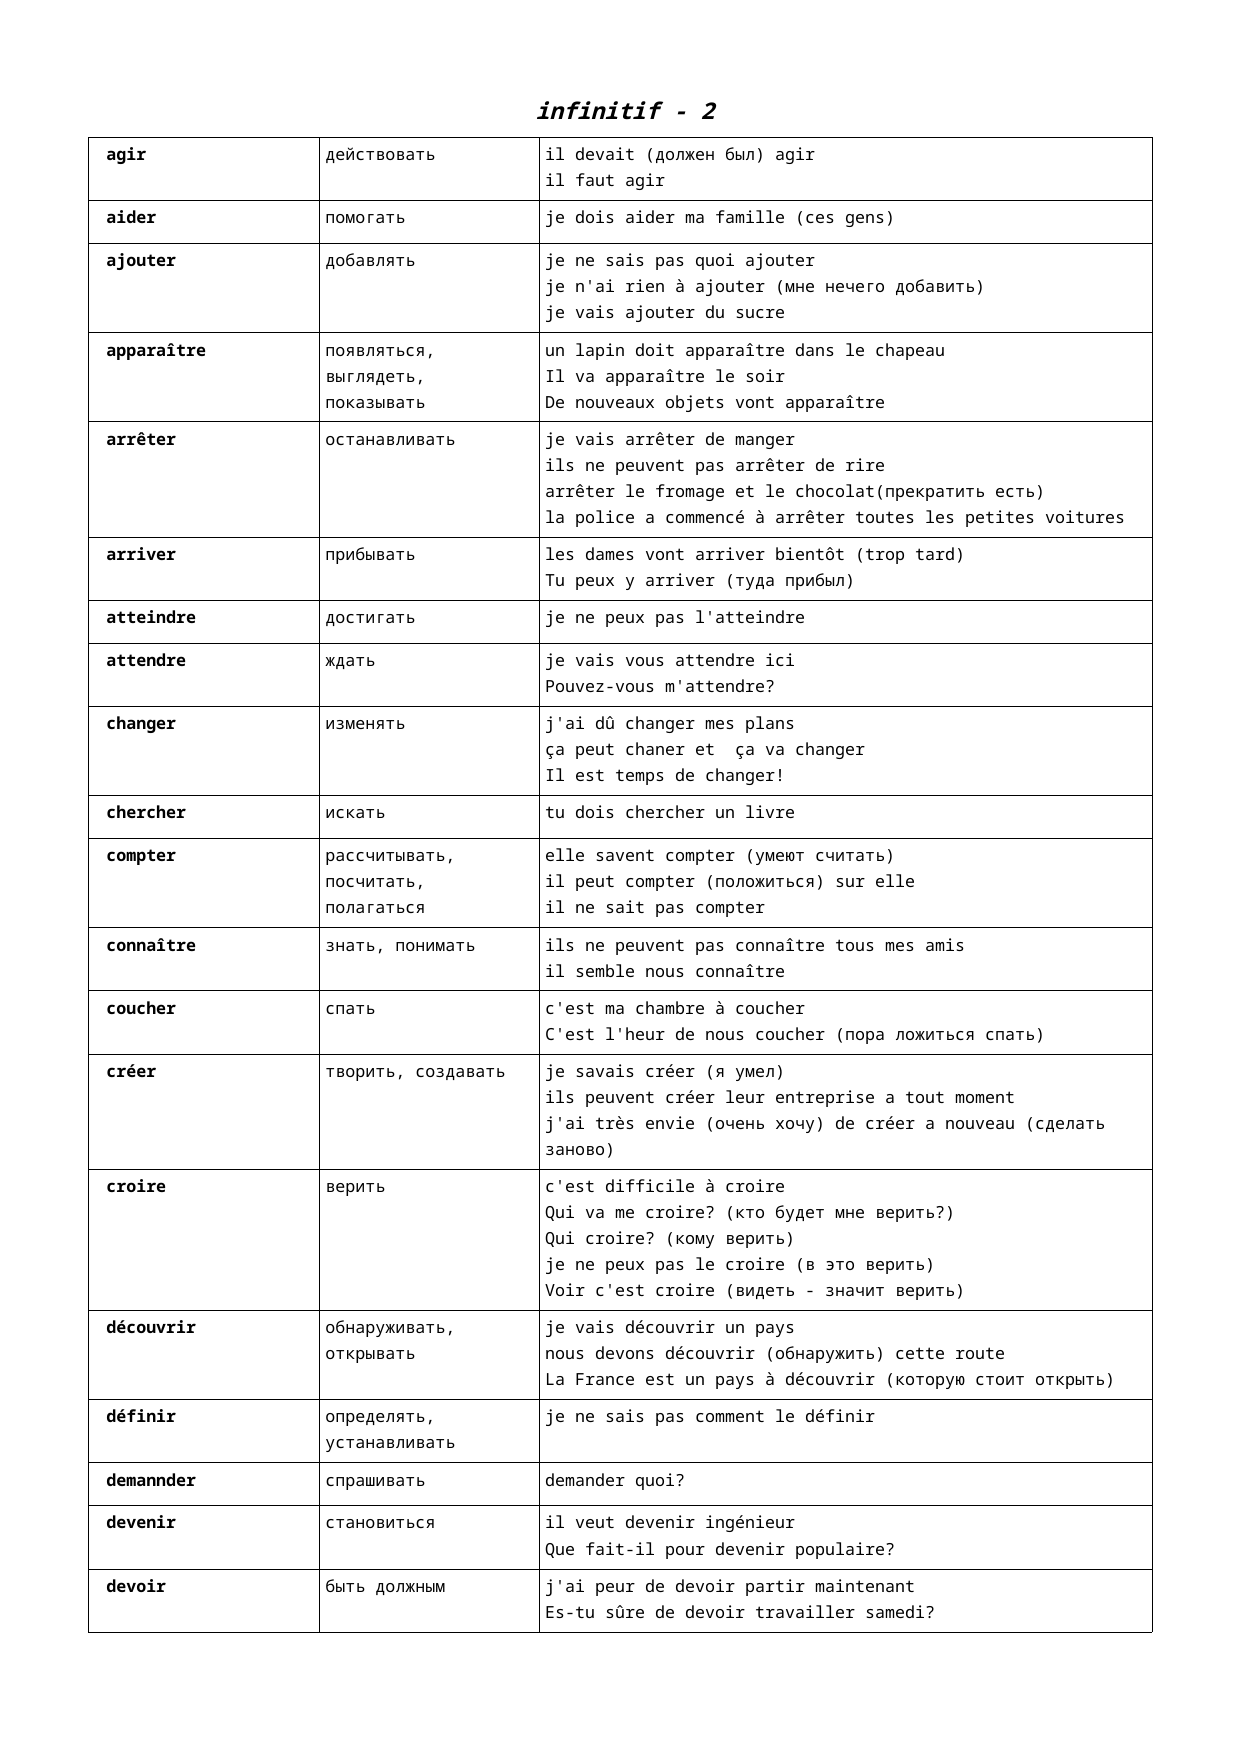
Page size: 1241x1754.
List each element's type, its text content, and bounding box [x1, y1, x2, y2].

table_cell devenir [89, 1506, 319, 1568]
table_cell je dois aider ma famille (ces gens) [540, 201, 1152, 243]
table_cell ils ne peuvent pas connaître tous mes amis il semble nous connaître [540, 928, 1152, 990]
table_cell je vais arrêter de manger ils ne peuvent pas arrêter de rire arrêter le fromage et le chocolat(прекратить есть) la police a commencé à arrêter toutes les petites voitures [540, 422, 1152, 537]
table_header il devait (должен был) agir il faut agir [540, 138, 1152, 200]
table_cell быть должным [320, 1570, 539, 1632]
table_cell croire [89, 1170, 319, 1310]
table_cell créer [89, 1055, 319, 1169]
table_cell changer [89, 707, 319, 795]
table_cell découvrir [89, 1311, 319, 1399]
table_cell apparaître [89, 333, 319, 421]
table_cell je vais découvrir un pays nous devons découvrir (обнаружить) cette route La France est un pays à découvrir (которую стоит открыть) [540, 1311, 1152, 1399]
table_cell je savais créer (я умел) ils peuvent créer leur entreprise a tout moment j'ai très envie (очень хочу) de créer a nouveau (сделать заново) [540, 1055, 1152, 1169]
table_cell спать [320, 991, 539, 1053]
table_cell ajouter [89, 244, 319, 332]
table_cell творить, создавать [320, 1055, 539, 1169]
table_cell aider [89, 201, 319, 243]
table_cell обнаруживать, открывать [320, 1311, 539, 1399]
table_cell рассчитывать, посчитать, полагаться [320, 839, 539, 927]
table_cell arrêter [89, 422, 319, 537]
table_cell ждать [320, 644, 539, 706]
table_cell il veut devenir ingénieur Que fait-il pour devenir populaire? [540, 1506, 1152, 1568]
table_cell j'ai dû changer mes plans ça peut chaner et ça va changer Il est temps de changer! [540, 707, 1152, 795]
table_cell un lapin doit apparaître dans le chapeau Il va apparaître le soir De nouveaux objets vont apparaître [540, 333, 1152, 421]
table_cell demannder [89, 1463, 319, 1505]
table_cell je vais vous attendre ici Pouvez-vous m'attendre? [540, 644, 1152, 706]
table_cell je ne peux pas l'atteindre [540, 601, 1152, 643]
table_cell tu dois chercher un livre [540, 796, 1152, 838]
table_cell arriver [89, 538, 319, 600]
table_cell j'ai peur de devoir partir maintenant Es-tu sûre de devoir travailler samedi? [540, 1570, 1152, 1632]
table_cell появляться, выглядеть, показывать [320, 333, 539, 421]
table_cell je ne sais pas comment le définir [540, 1400, 1152, 1462]
table_cell je ne sais pas quoi ajouter je n'ai rien à ajouter (мне нечего добавить) je vais ajouter du sucre [540, 244, 1152, 332]
table_cell становиться [320, 1506, 539, 1568]
table_cell attendre [89, 644, 319, 706]
table_cell connaître [89, 928, 319, 990]
table_cell c'est ma chambre à coucher C'est l'heur de nous coucher (пора ложиться спать) [540, 991, 1152, 1053]
table_cell останавливать [320, 422, 539, 537]
table_cell спрашивать [320, 1463, 539, 1505]
table_cell c'est difficile à croire Qui va me croire? (кто будет мне верить?) Qui croire? (кому верить) je ne peux pas le croire (в это верить) Voir c'est croire (видеть - значит верить) [540, 1170, 1152, 1310]
text infinitif - 2 [88, 95, 1152, 126]
table_cell верить [320, 1170, 539, 1310]
table_cell chercher [89, 796, 319, 838]
table_cell coucher [89, 991, 319, 1053]
table_cell добавлять [320, 244, 539, 332]
table_cell помогать [320, 201, 539, 243]
table_cell les dames vont arriver bientôt (trop tard) Tu peux y arriver (туда прибыл) [540, 538, 1152, 600]
table_cell изменять [320, 707, 539, 795]
table_cell определять, устанавливать [320, 1400, 539, 1462]
table_cell знать, понимать [320, 928, 539, 990]
table_cell définir [89, 1400, 319, 1462]
table_cell искать [320, 796, 539, 838]
table_cell devoir [89, 1570, 319, 1632]
table_cell atteindre [89, 601, 319, 643]
table_header действовать [320, 138, 539, 200]
table_cell прибывать [320, 538, 539, 600]
table_cell elle savent compter (умеют считать) il peut compter (положиться) sur elle il ne sait pas compter [540, 839, 1152, 927]
table_cell compter [89, 839, 319, 927]
table_cell достигать [320, 601, 539, 643]
table_header agir [89, 138, 319, 200]
table_cell demander quoi? [540, 1463, 1152, 1505]
